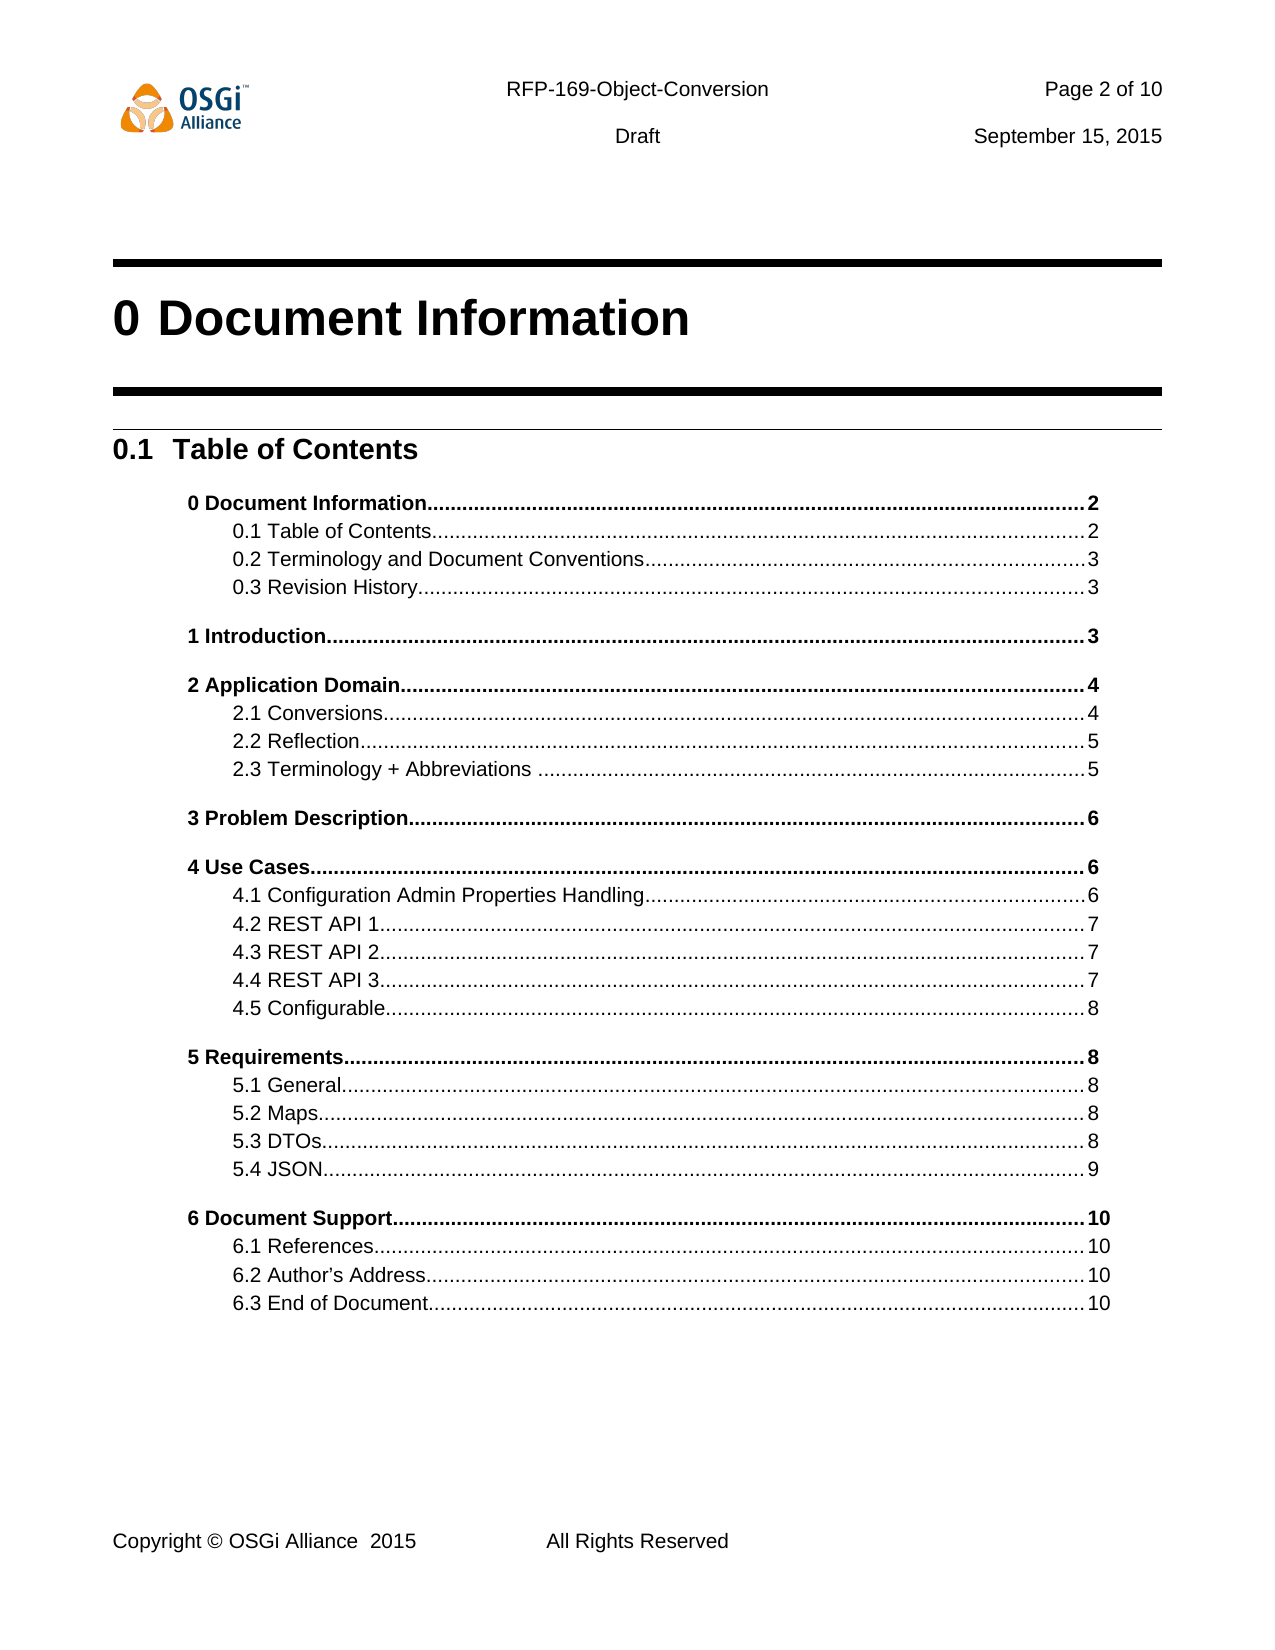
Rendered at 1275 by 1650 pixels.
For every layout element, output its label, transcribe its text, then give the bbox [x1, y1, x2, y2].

text 3 Problem Description 6 [187, 806, 1162, 830]
text 4.4 REST API 3 7 [232, 968, 1162, 992]
text 6 Document Support 10 [187, 1206, 1162, 1230]
text 4.2 REST API 1 7 [232, 911, 1162, 935]
text 5 Requirements 8 [187, 1045, 1162, 1069]
text 4.1 Configuration Admin Properties Handling 6 [232, 883, 1162, 907]
subtitle Document Information [112, 260, 1162, 396]
text 0.2 Terminology and Document Conventions 3 [232, 547, 1162, 571]
text 5.1 General 8 [232, 1073, 1162, 1097]
text 1 Introduction 3 [187, 624, 1162, 648]
text 0.1 Table of Contents 2 [232, 519, 1162, 543]
text 5.4 JSON 9 [232, 1157, 1162, 1181]
text 6.1 References 10 [232, 1234, 1162, 1258]
text 0.3 Revision History 3 [232, 575, 1162, 599]
picture [113, 76, 257, 140]
text 4 Use Cases 6 [187, 855, 1162, 879]
text 4.5 Configurable 8 [232, 996, 1162, 1020]
text 2.3 Terminology + Abbreviations 5 [232, 757, 1162, 781]
text 5.2 Maps 8 [232, 1101, 1162, 1125]
subtitle Table of Contents [112, 430, 1162, 466]
text 4.3 REST API 2 7 [232, 939, 1162, 963]
text 6.2 Author’s Address 10 [232, 1262, 1162, 1286]
text 6.3 End of Document 10 [232, 1291, 1162, 1314]
text 0 Document Information 2 [187, 491, 1162, 514]
text 2 Application Domain 4 [187, 673, 1162, 697]
text 2.1 Conversions 4 [232, 701, 1162, 725]
text 2.2 Reflection 5 [232, 729, 1162, 753]
text 5.3 DTOs 8 [232, 1129, 1162, 1153]
